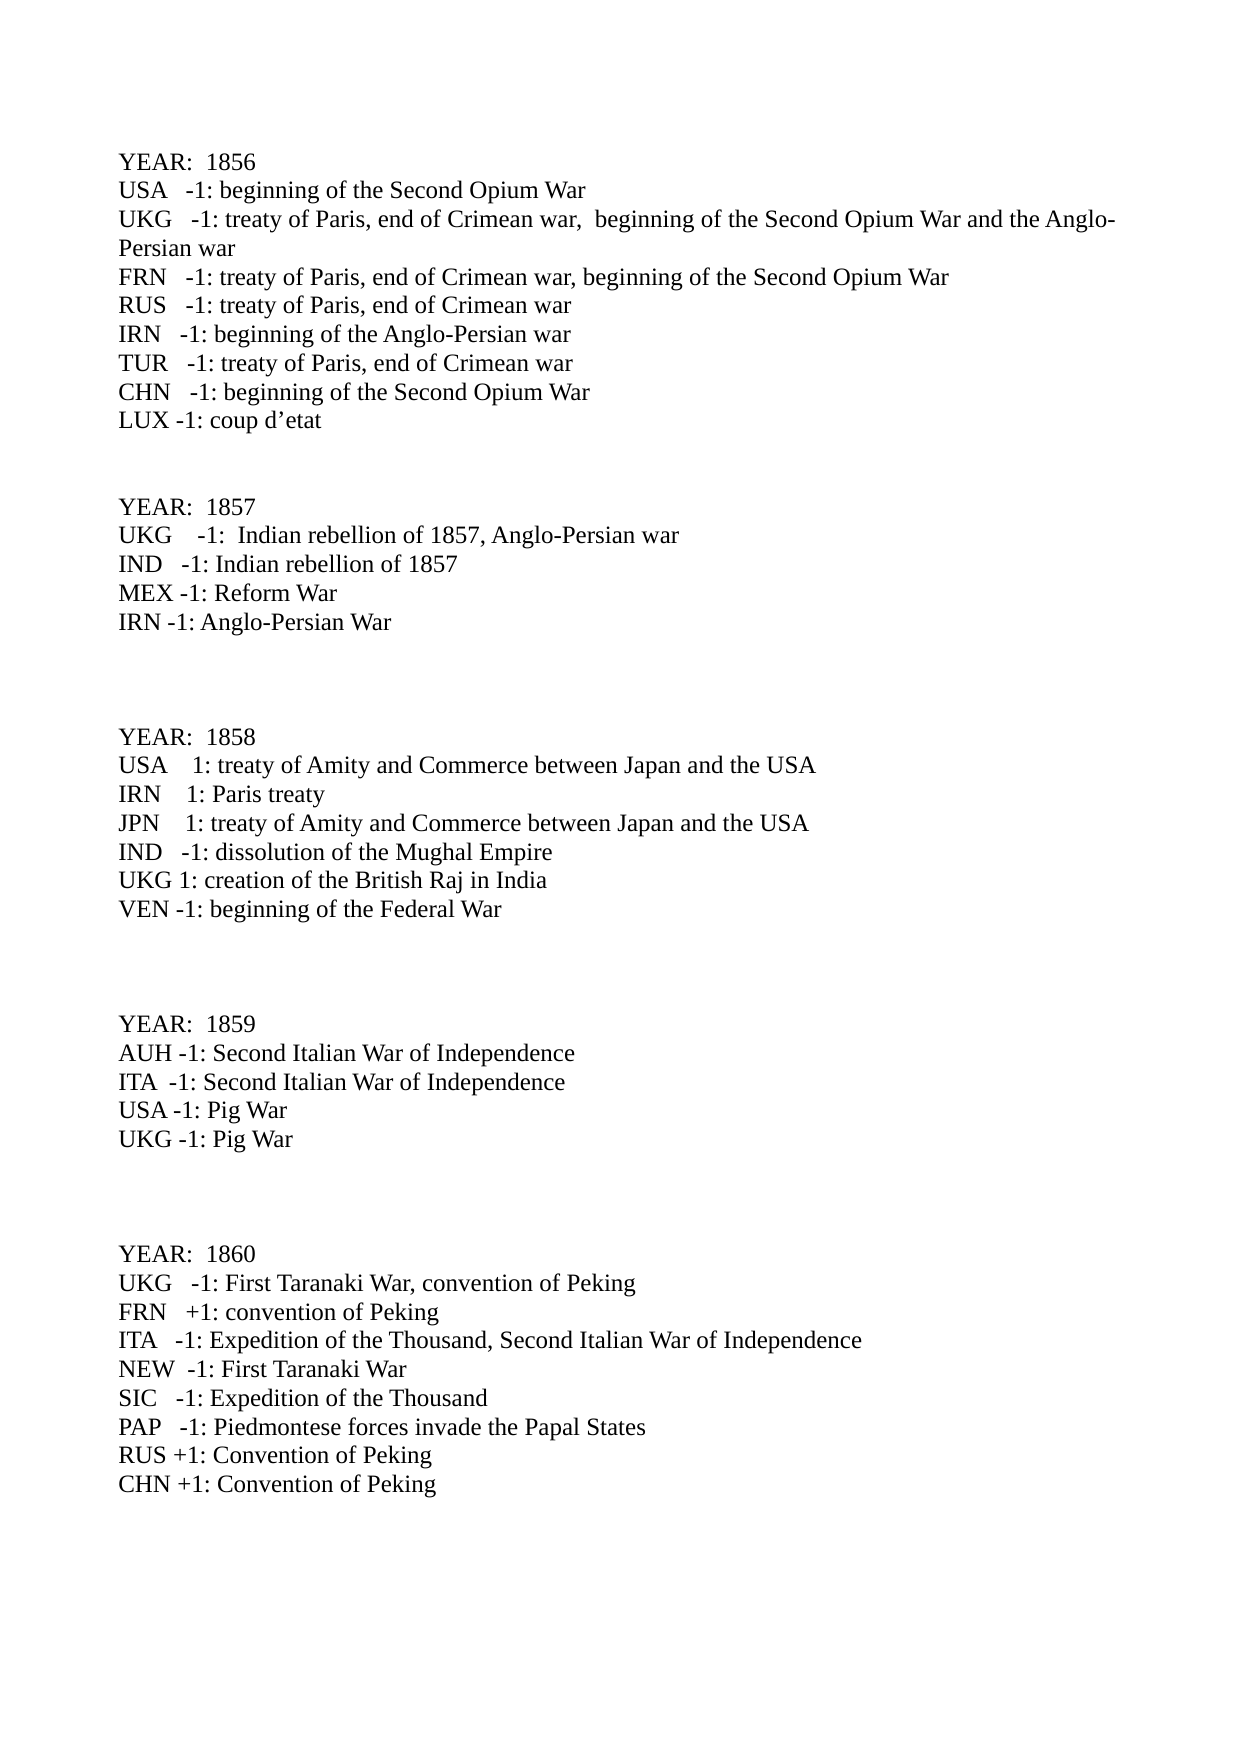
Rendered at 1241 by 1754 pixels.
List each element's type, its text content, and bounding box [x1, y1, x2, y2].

text IRN 1: Paris treaty [118, 779, 1122, 808]
text USA 1: treaty of Amity and Commerce between Japan and the USA [118, 751, 1122, 779]
text UKG -1: First Taranaki War, convention of Peking [118, 1268, 1122, 1297]
text YEAR: 1858 [118, 722, 1122, 751]
text PAP -1: Piedmontese forces invade the Papal States [118, 1412, 1122, 1441]
text IND -1: Indian rebellion of 1857 [118, 549, 1122, 578]
text RUS -1: treaty of Paris, end of Crimean war [118, 291, 1122, 319]
text NEW -1: First Taranaki War [118, 1354, 1122, 1383]
text SIC -1: Expedition of the Thousand [118, 1383, 1122, 1412]
text UKG 1: creation of the British Raj in India [118, 866, 1122, 894]
text LUX -1: coup d’etat [118, 406, 1122, 434]
text IND -1: dissolution of the Mughal Empire [118, 837, 1122, 866]
text VEN -1: beginning of the Federal War [118, 894, 1122, 923]
text JPN 1: treaty of Amity and Commerce between Japan and the USA [118, 808, 1122, 837]
text ITA -1: Second Italian War of Independence [118, 1067, 1122, 1096]
text AUH -1: Second Italian War of Independence [118, 1038, 1122, 1067]
text USA -1: Pig War [118, 1096, 1122, 1124]
text CHN -1: beginning of the Second Opium War [118, 377, 1122, 406]
text IRN -1: beginning of the Anglo-Persian war [118, 319, 1122, 348]
text YEAR: 1856 [118, 147, 1122, 176]
text UKG -1: Pig War [118, 1124, 1122, 1153]
text RUS +1: Convention of Peking [118, 1441, 1122, 1469]
text USA -1: beginning of the Second Opium War [118, 176, 1122, 204]
text TUR -1: treaty of Paris, end of Crimean war [118, 348, 1122, 377]
text MEX -1: Reform War [118, 578, 1122, 607]
text UKG -1: treaty of Paris, end of Crimean war, beginning of the Second Opium War and the Anglo-Persian war [118, 204, 1122, 262]
text CHN +1: Convention of Peking [118, 1469, 1122, 1498]
text YEAR: 1857 [118, 492, 1122, 521]
text YEAR: 1859 [118, 1009, 1122, 1038]
text IRN -1: Anglo-Persian War [118, 607, 1122, 636]
text YEAR: 1860 [118, 1239, 1122, 1268]
text FRN +1: convention of Peking [118, 1297, 1122, 1326]
text UKG -1: Indian rebellion of 1857, Anglo-Persian war [118, 521, 1122, 549]
text ITA -1: Expedition of the Thousand, Second Italian War of Independence [118, 1326, 1122, 1354]
text FRN -1: treaty of Paris, end of Crimean war, beginning of the Second Opium War [118, 262, 1122, 291]
